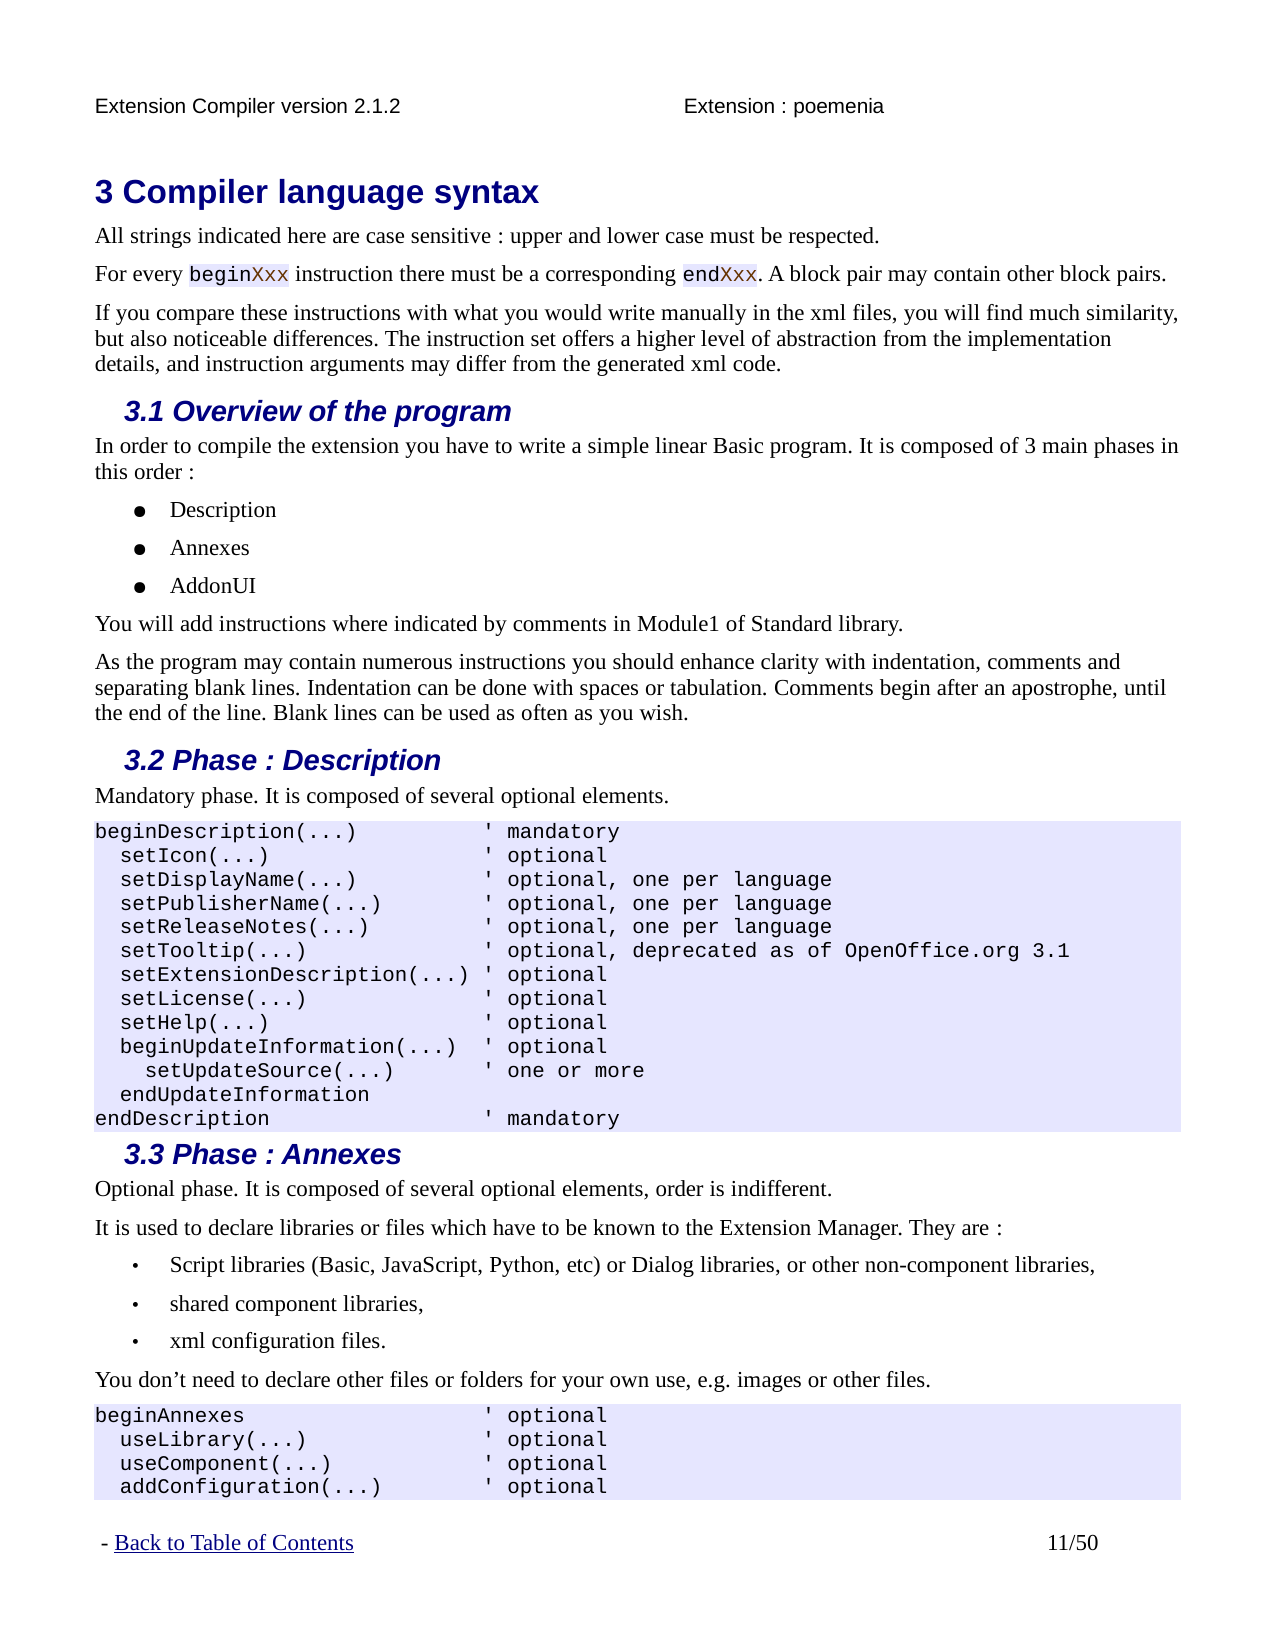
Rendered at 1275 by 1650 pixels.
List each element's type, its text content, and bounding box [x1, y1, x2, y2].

text setPublisherName(...) ' optional, one per language [94, 892, 1181, 916]
subtitle Phase : Annexes [124, 1138, 1181, 1170]
text addConfiguration(...) ' optional [94, 1476, 1181, 1500]
text setUpdateSource(...) ' one or more [94, 1060, 1181, 1084]
text All strings indicated here are case sensitive : upper and lower case must be respected. [94, 222, 1181, 248]
list shared component libraries, [132, 1290, 1181, 1316]
text Optional phase. It is composed of several optional elements, order is indifferent. [94, 1176, 1181, 1202]
text setDisplayName(...) ' optional, one per language [94, 868, 1181, 892]
text beginUpdateInformation(...) ' optional [94, 1036, 1181, 1060]
text As the program may contain numerous instructions you should enhance clarity with indentation, comments and separating blank lines. Indentation can be done with spaces or tabulation. Comments begin after an apostrophe, until the end of the line. Blank lines can be used as often as you wish. [94, 649, 1181, 726]
text setHelp(...) ' optional [94, 1012, 1181, 1036]
text It is used to declare libraries or files which have to be known to the Extension Manager. They are : [94, 1214, 1181, 1240]
text endUpdateInformation [94, 1084, 1181, 1108]
list Script libraries (Basic, JavaScript, Python, etc) or Dialog libraries, or other non-component libraries, [132, 1252, 1181, 1278]
list Description [132, 497, 1181, 522]
list AddonUI [132, 573, 1181, 598]
text setLicense(...) ' optional [94, 988, 1181, 1012]
text setExtensionDescription(...) ' optional [94, 964, 1181, 988]
list Annexes [132, 535, 1181, 561]
text setIcon(...) ' optional [94, 844, 1181, 868]
text For every beginXxx instruction there must be a corresponding endXxx. A block pair may contain other block pairs. [94, 261, 1181, 287]
text Mandatory phase. It is composed of several optional elements. [94, 782, 1181, 808]
text You will add instructions where indicated by comments in Module1 of Standard library. [94, 611, 1181, 637]
text If you compare these instructions with what you would write manually in the xml files, you will find much similarity, but also noticeable differences. The instruction set offers a higher level of abstraction from the implementation details, and instruction arguments may differ from the generated xml code. [94, 300, 1181, 377]
text setReleaseNotes(...) ' optional, one per language [94, 916, 1181, 940]
text beginDescription(...) ' mandatory [94, 821, 1181, 844]
text useLibrary(...) ' optional [94, 1428, 1181, 1452]
subtitle Overview of the program [124, 395, 1181, 427]
text endDescription ' mandatory [94, 1108, 1181, 1132]
subtitle Phase : Description [124, 744, 1181, 777]
text beginAnnexes ' optional [94, 1404, 1181, 1428]
text You don’t need to declare other files or folders for your own use, e.g. images or other files. [94, 1366, 1181, 1392]
text setTooltip(...) ' optional, deprecated as of OpenOffice.org 3.1 [94, 940, 1181, 964]
text useComponent(...) ' optional [94, 1452, 1181, 1476]
list xml configuration files. [132, 1328, 1181, 1354]
subtitle Compiler language syntax [94, 172, 1181, 210]
text In order to compile the extension you have to write a simple linear Basic program. It is composed of 3 main phases in this order : [94, 433, 1181, 484]
